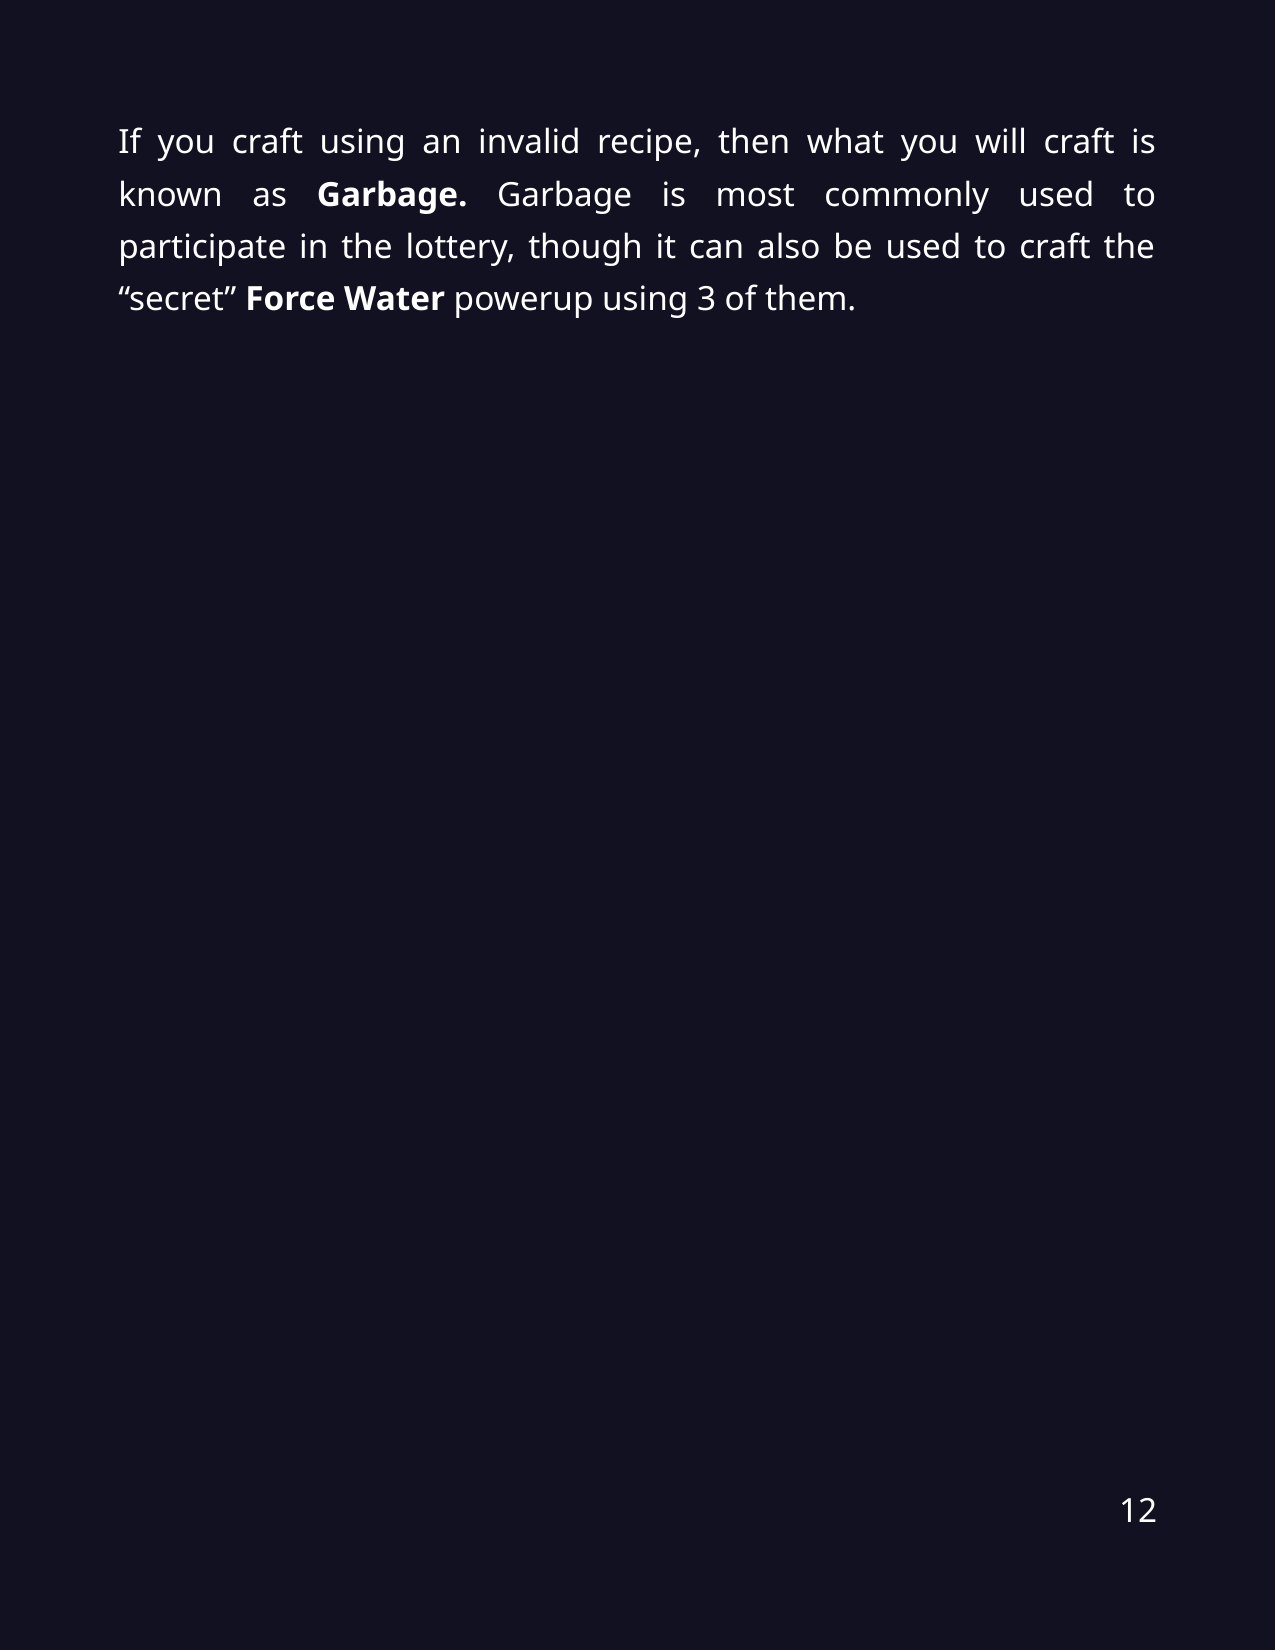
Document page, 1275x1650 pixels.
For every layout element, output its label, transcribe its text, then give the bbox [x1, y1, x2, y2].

text If you craft using an invalid recipe, then what you will craft is known as Garbage. Garbage is most commonly used to participate in the lottery, though it can also be used to craft the “secret” Force Water powerup using 3 of them. [118, 118, 1157, 320]
